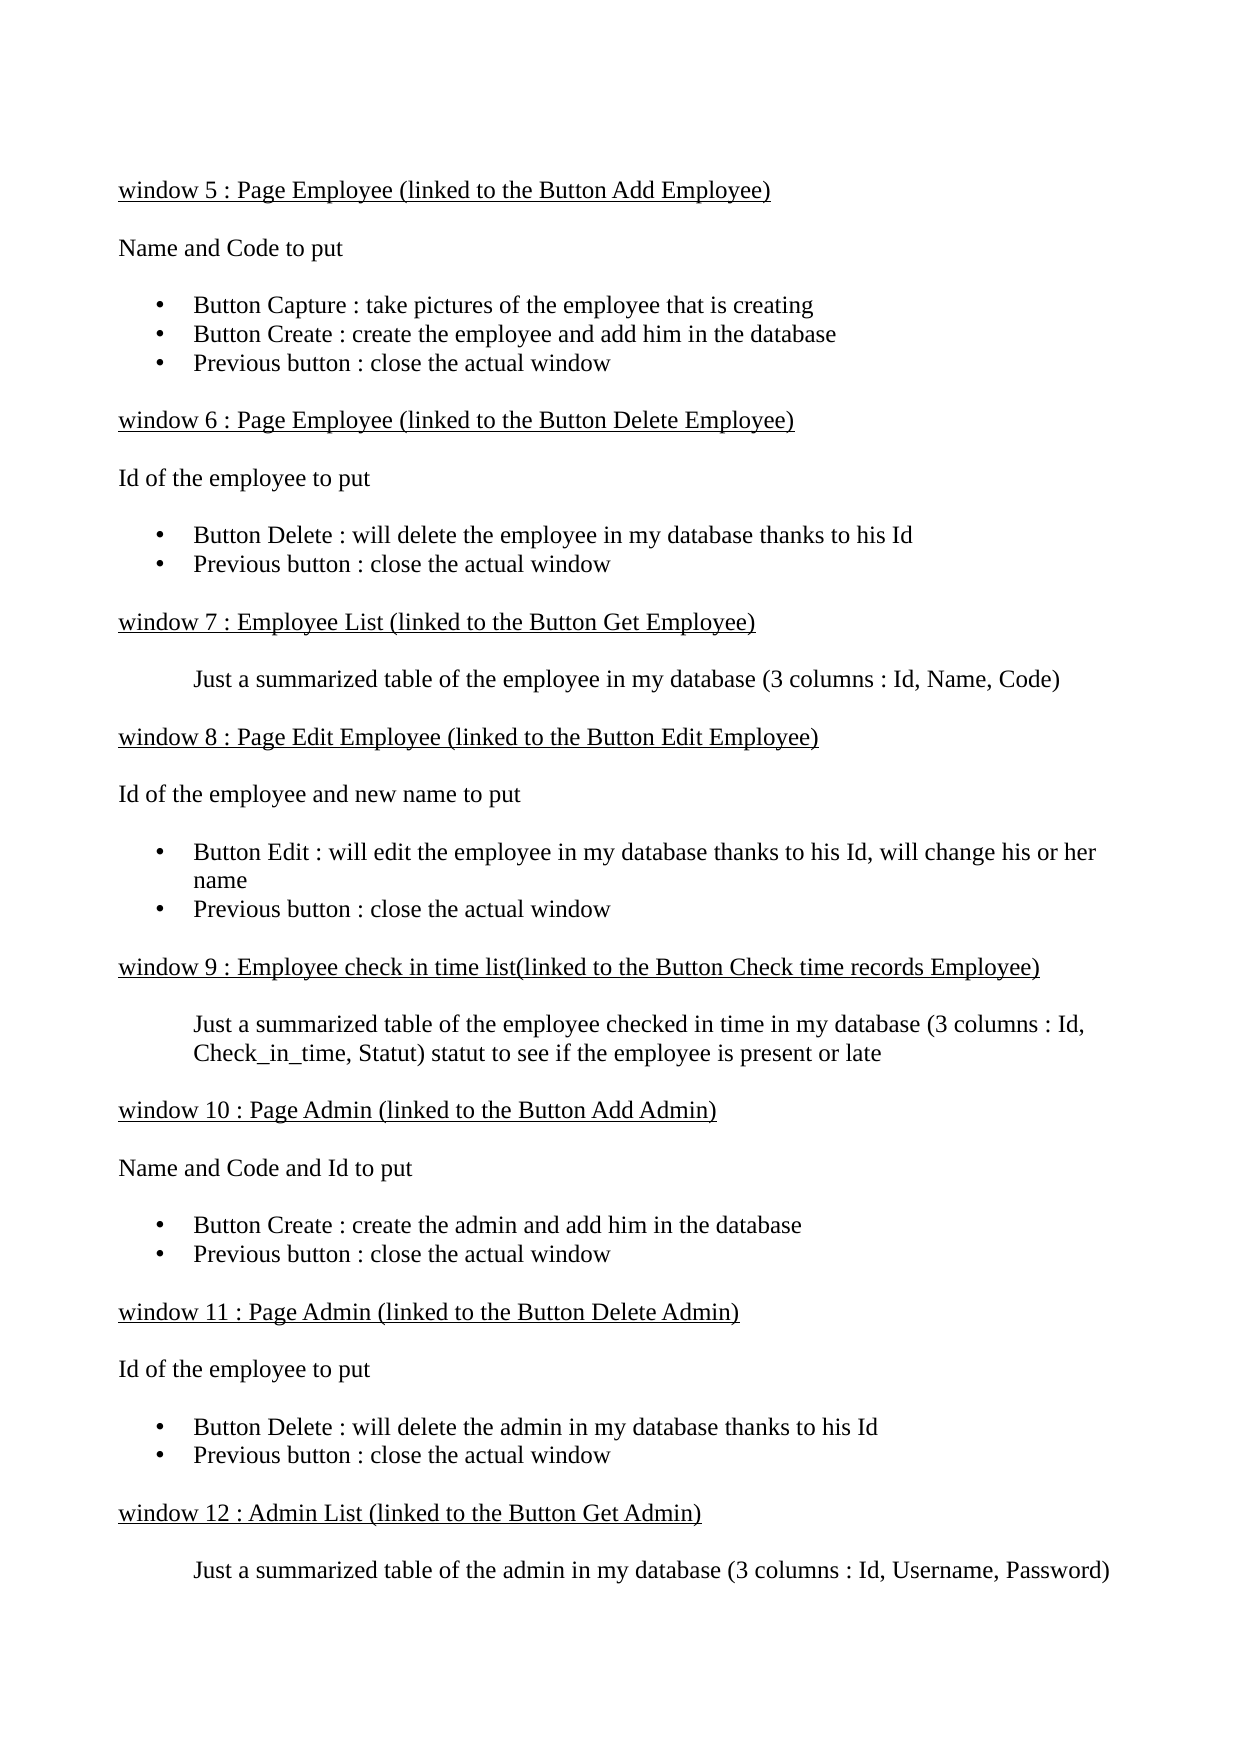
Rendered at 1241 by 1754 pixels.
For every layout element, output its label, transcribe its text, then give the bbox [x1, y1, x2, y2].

text window 8 : Page Edit Employee (linked to the Button Edit Employee) [118, 722, 1122, 751]
list Button Create : create the admin and add him in the database [156, 1211, 1122, 1239]
text Id of the employee to put [118, 463, 1122, 492]
text window 5 : Page Employee (linked to the Button Add Employee) [118, 176, 1122, 204]
text Id of the employee to put [118, 1354, 1122, 1383]
list Previous button : close the actual window [156, 1441, 1122, 1469]
text window 10 : Page Admin (linked to the Button Add Admin) [118, 1096, 1122, 1124]
list Button Edit : will edit the employee in my database thanks to his Id, will change his or her name [156, 837, 1122, 894]
list Previous button : close the actual window [156, 549, 1122, 578]
list Previous button : close the actual window [156, 894, 1122, 923]
list Button Delete : will delete the employee in my database thanks to his Id [156, 521, 1122, 549]
text window 9 : Employee check in time list(linked to the Button Check time records Employee) [118, 952, 1122, 981]
list Button Capture : take pictures of the employee that is creating [156, 291, 1122, 319]
list Just a summarized table of the employee checked in time in my database (3 columns : Id, Check_in_time, Statut) statut to see if the employee is present or late [156, 1009, 1122, 1067]
text Name and Code and Id to put [118, 1153, 1122, 1182]
text window 7 : Employee List (linked to the Button Get Employee) [118, 607, 1122, 636]
text window 11 : Page Admin (linked to the Button Delete Admin) [118, 1297, 1122, 1326]
text window 6 : Page Employee (linked to the Button Delete Employee) [118, 406, 1122, 434]
list Button Delete : will delete the admin in my database thanks to his Id [156, 1412, 1122, 1441]
list Button Create : create the employee and add him in the database [156, 319, 1122, 348]
text Id of the employee and new name to put [118, 779, 1122, 808]
text Name and Code to put [118, 233, 1122, 262]
text window 12 : Admin List (linked to the Button Get Admin) [118, 1498, 1122, 1527]
list Previous button : close the actual window [156, 1239, 1122, 1268]
list Previous button : close the actual window [156, 348, 1122, 377]
list Just a summarized table of the admin in my database (3 columns : Id, Username, Password) [156, 1556, 1122, 1584]
list Just a summarized table of the employee in my database (3 columns : Id, Name, Code) [156, 664, 1122, 693]
